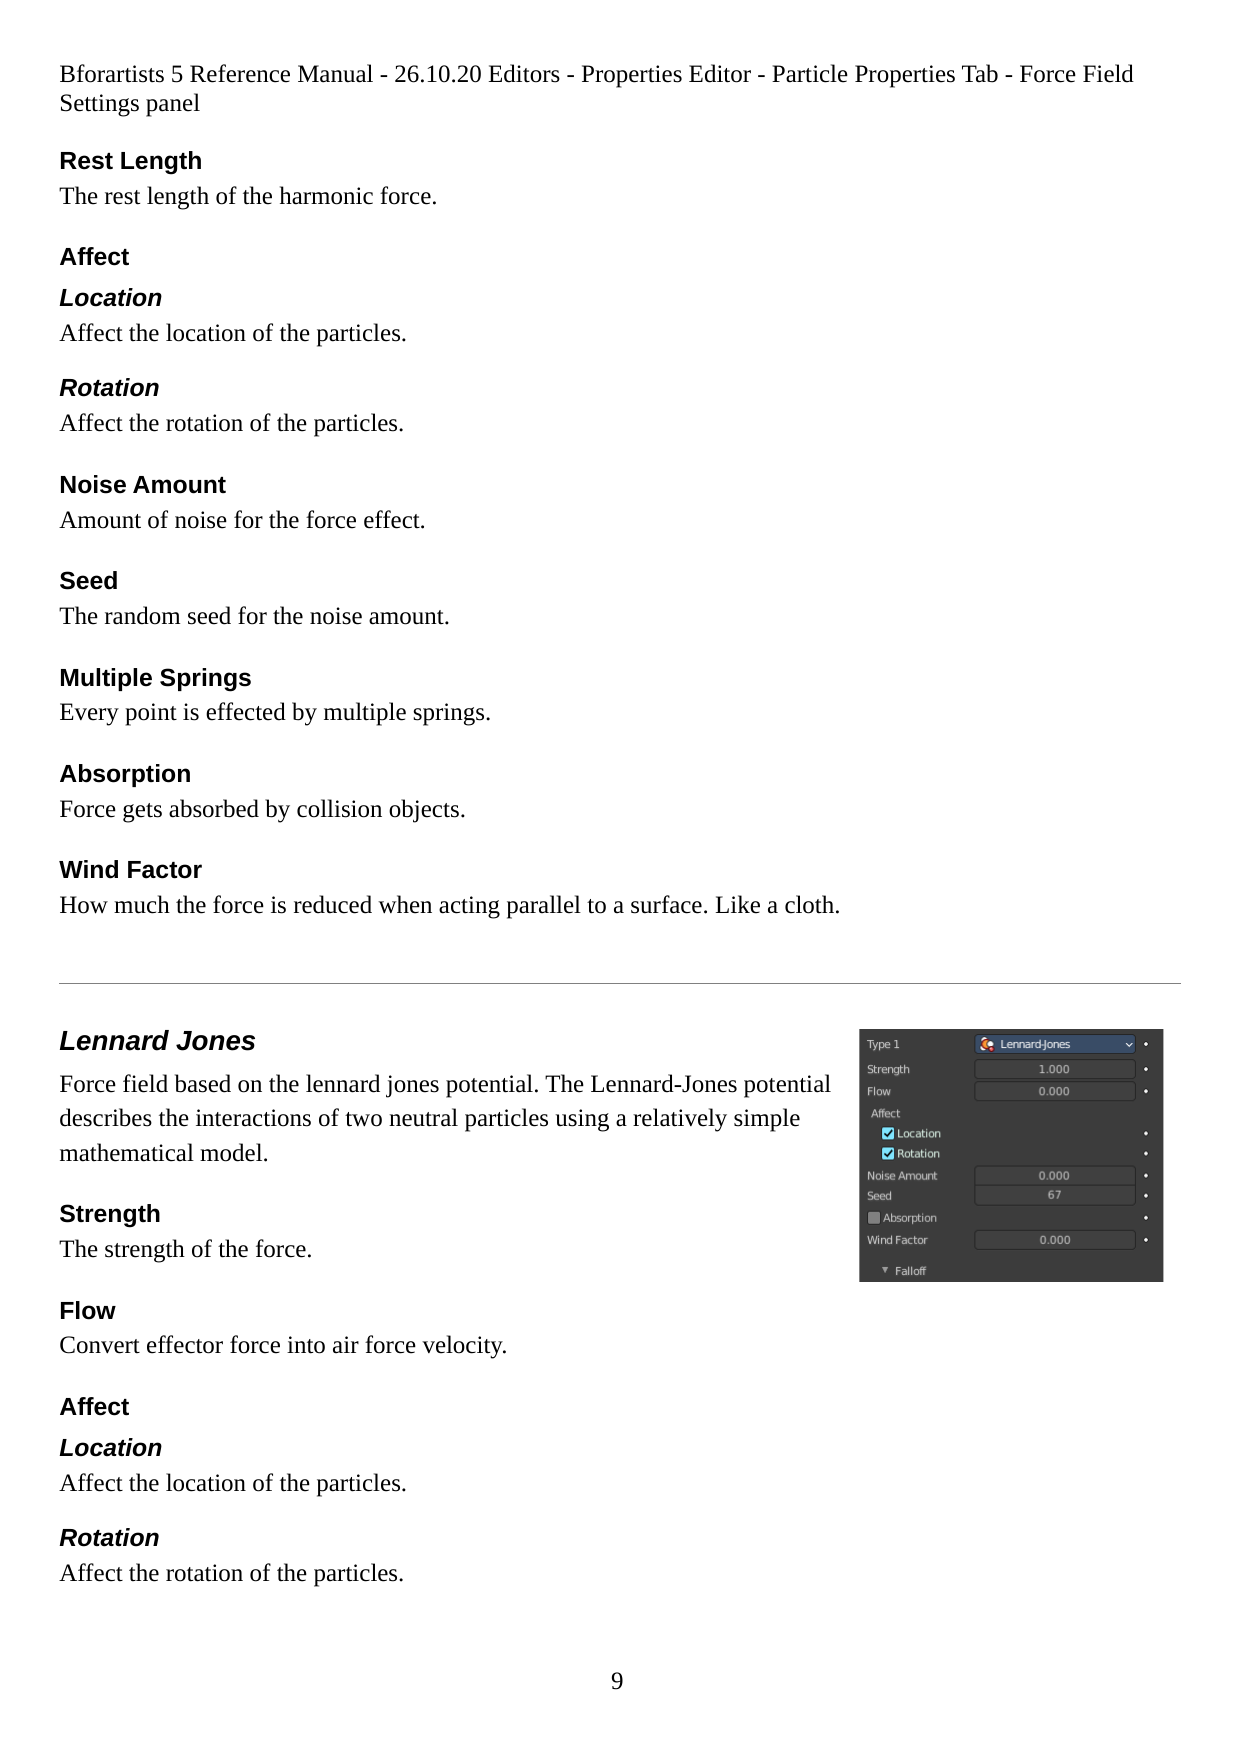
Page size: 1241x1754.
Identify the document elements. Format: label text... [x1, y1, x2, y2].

text Affect the location of the particles. [59, 1468, 1181, 1497]
subtitle Wind Factor [59, 855, 1181, 884]
text The strength of the force. [59, 1234, 859, 1263]
text Affect the location of the particles. [59, 318, 1181, 347]
text Every point is effected by multiple springs. [59, 697, 1181, 726]
subtitle Lennard Jones [59, 1024, 1181, 1056]
text Affect the rotation of the particles. [59, 408, 1181, 437]
subtitle Affect [59, 1392, 1181, 1421]
subtitle [1164, 1199, 1181, 1228]
subtitle Absorption [59, 759, 1181, 787]
text Affect the rotation of the particles. [59, 1558, 1181, 1587]
subtitle Location [59, 1433, 1181, 1462]
text Amount of noise for the force effect. [59, 505, 1181, 533]
text Convert effector force into air force velocity. [59, 1331, 1181, 1359]
text The random seed for the noise amount. [59, 601, 1181, 630]
subtitle Rotation [59, 373, 1181, 402]
subtitle Affect [59, 242, 1181, 271]
subtitle Rotation [59, 1523, 1181, 1552]
subtitle Strength [59, 1199, 859, 1228]
text The rest length of the harmonic force. [59, 181, 1181, 209]
text Force gets absorbed by collision objects. [59, 794, 1181, 822]
subtitle Seed [59, 566, 1181, 595]
subtitle Multiple Springs [59, 663, 1181, 691]
subtitle Location [59, 283, 1181, 312]
subtitle Flow [59, 1296, 1181, 1324]
text How much the force is reduced when acting parallel to a surface. Like a cloth. [59, 890, 1181, 919]
subtitle Noise Amount [59, 470, 1181, 498]
text Force field based on the lennard jones potential. The Lennard-Jones potential describes the interactions of two neutral particles using a relatively simple mathematical model. [59, 1069, 859, 1167]
subtitle Rest Length [59, 146, 1181, 174]
picture [859, 1029, 1164, 1282]
